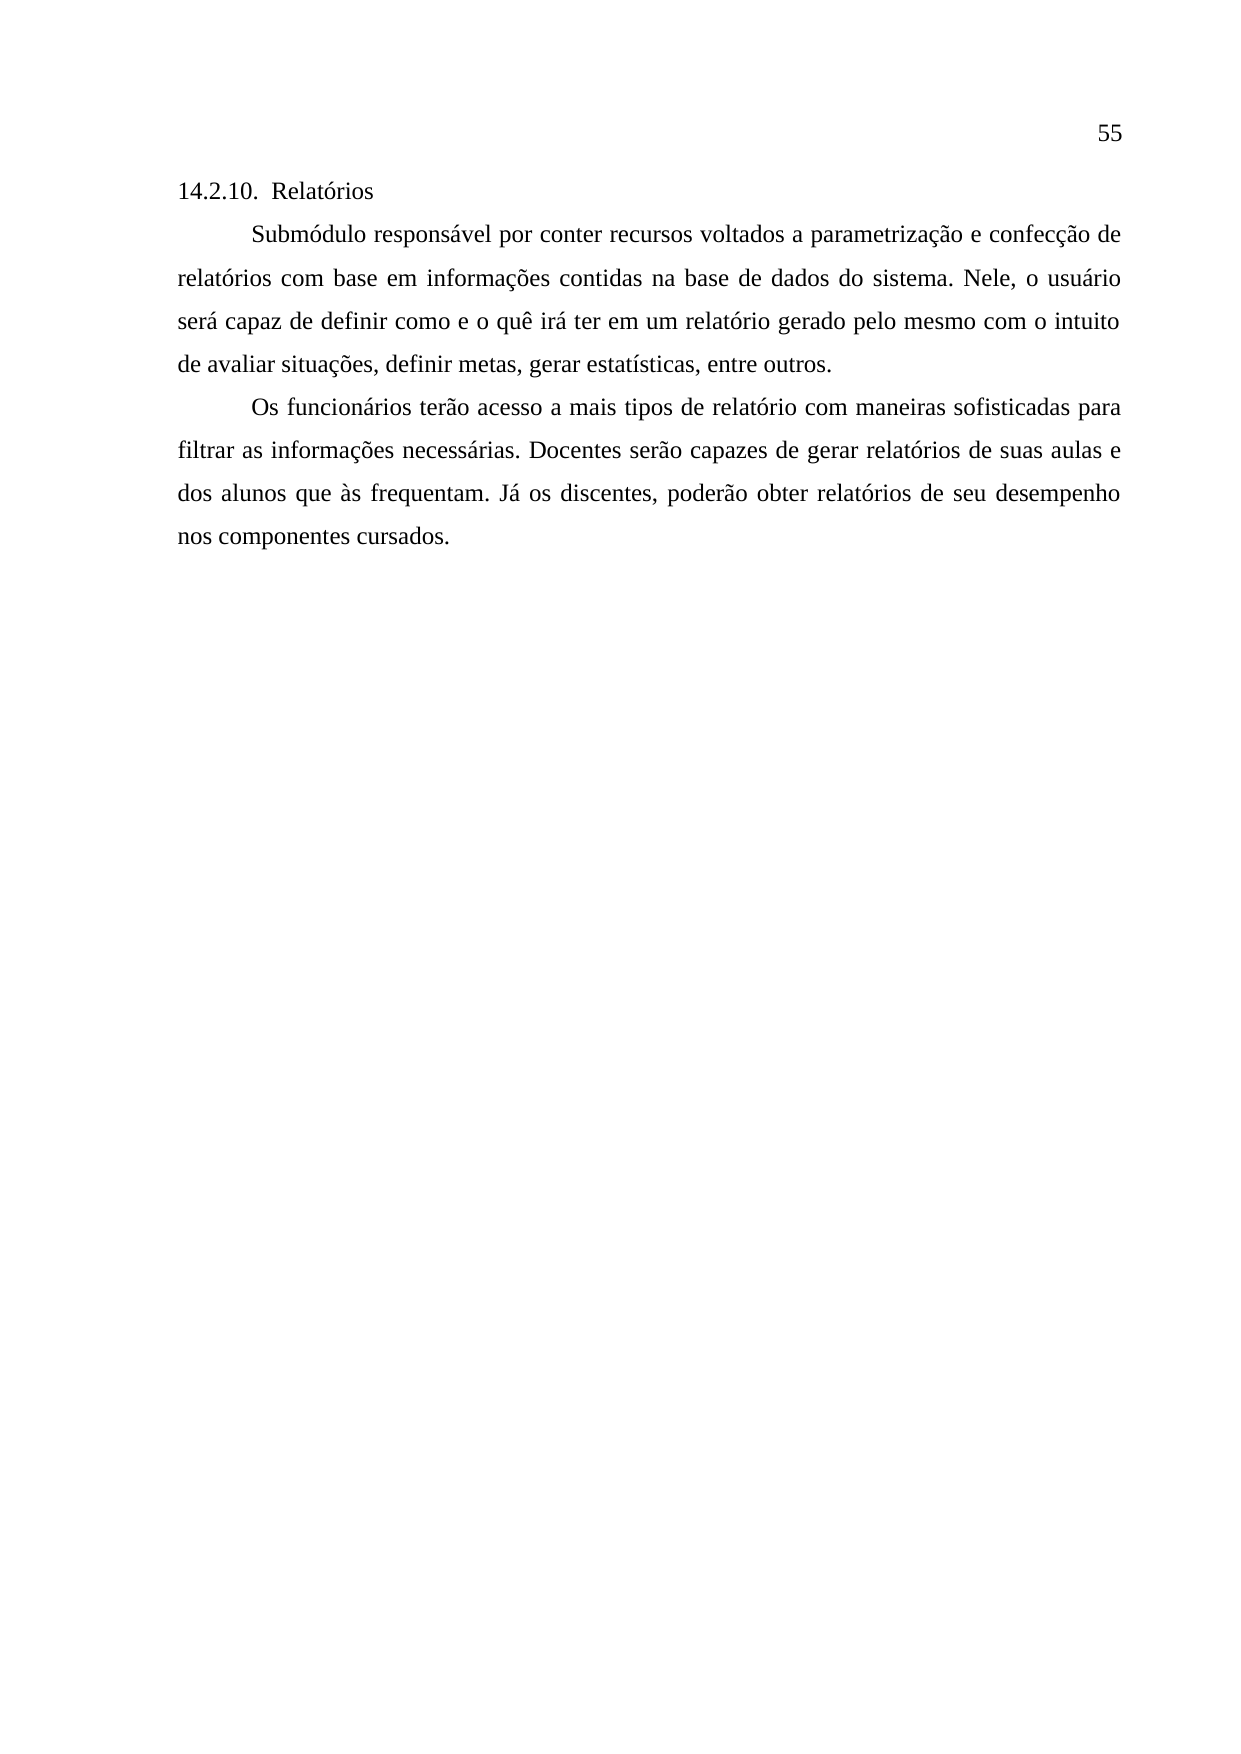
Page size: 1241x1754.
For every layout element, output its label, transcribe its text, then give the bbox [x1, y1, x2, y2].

text Os funcionários terão acesso a mais tipos de relatório com maneiras sofisticadas para filtrar as informações necessárias. Docentes serão capazes de gerar relatórios de suas aulas e dos alunos que às frequentam. Já os discentes, poderão obter relatórios de seu desempenho nos componentes cursados. [177, 392, 1122, 550]
subtitle Relatórios [177, 176, 1122, 205]
text Submódulo responsável por conter recursos voltados a parametrização e confecção de relatórios com base em informações contidas na base de dados do sistema. Nele, o usuário será capaz de definir como e o quê irá ter em um relatório gerado pelo mesmo com o intuito de avaliar situações, definir metas, gerar estatísticas, entre outros. [177, 219, 1122, 378]
